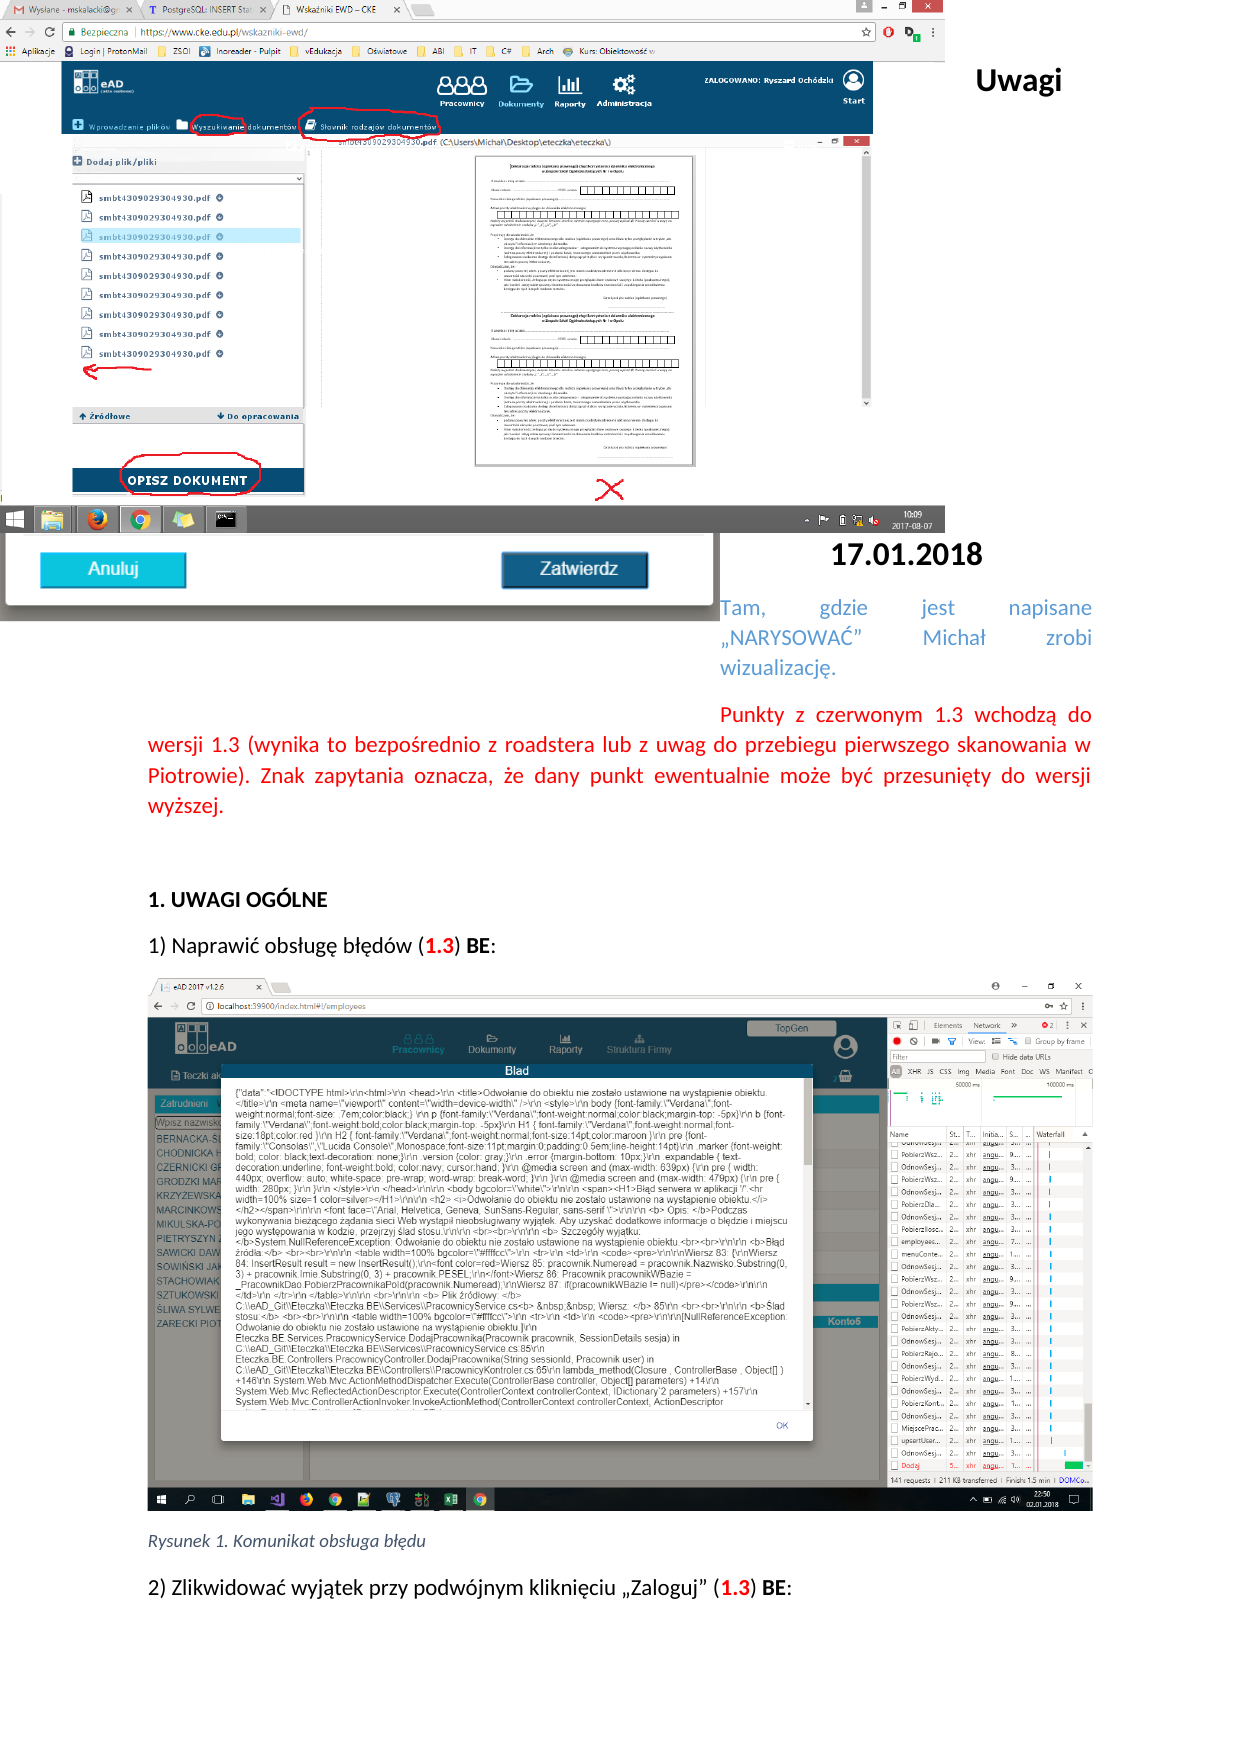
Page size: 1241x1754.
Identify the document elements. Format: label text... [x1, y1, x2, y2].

picture [147, 978, 1093, 1511]
text Rysunek 1. Komunikat obsługa błędu [148, 1529, 1093, 1552]
text 1. UWAGI OGÓLNE [148, 885, 1093, 913]
text 2) Zlikwidować wyjątek przy podwójnym kliknięciu „Zaloguj” (1.3) BE: [148, 1573, 1093, 1601]
text Uwagi 17.01.2018 [720, 59, 1093, 573]
picture [0, 0, 945, 719]
text Punkty z czerwonym 1.3 wchodzą do wersji 1.3 (wynika to bezpośrednio z roadstera lub z uwag do przebiegu pierwszego skanowania w Piotrowie). Znak zapytania oznacza, że dany punkt ewentualnie może być przesunięty do wersji wyższej. [148, 700, 1093, 819]
text Tam, gdzie jest napisane „NARYSOWAĆ” Michał zrobi wizualizację. [720, 593, 1093, 682]
text 1) Naprawić obsługę błędów (1.3) BE: [148, 932, 1093, 960]
